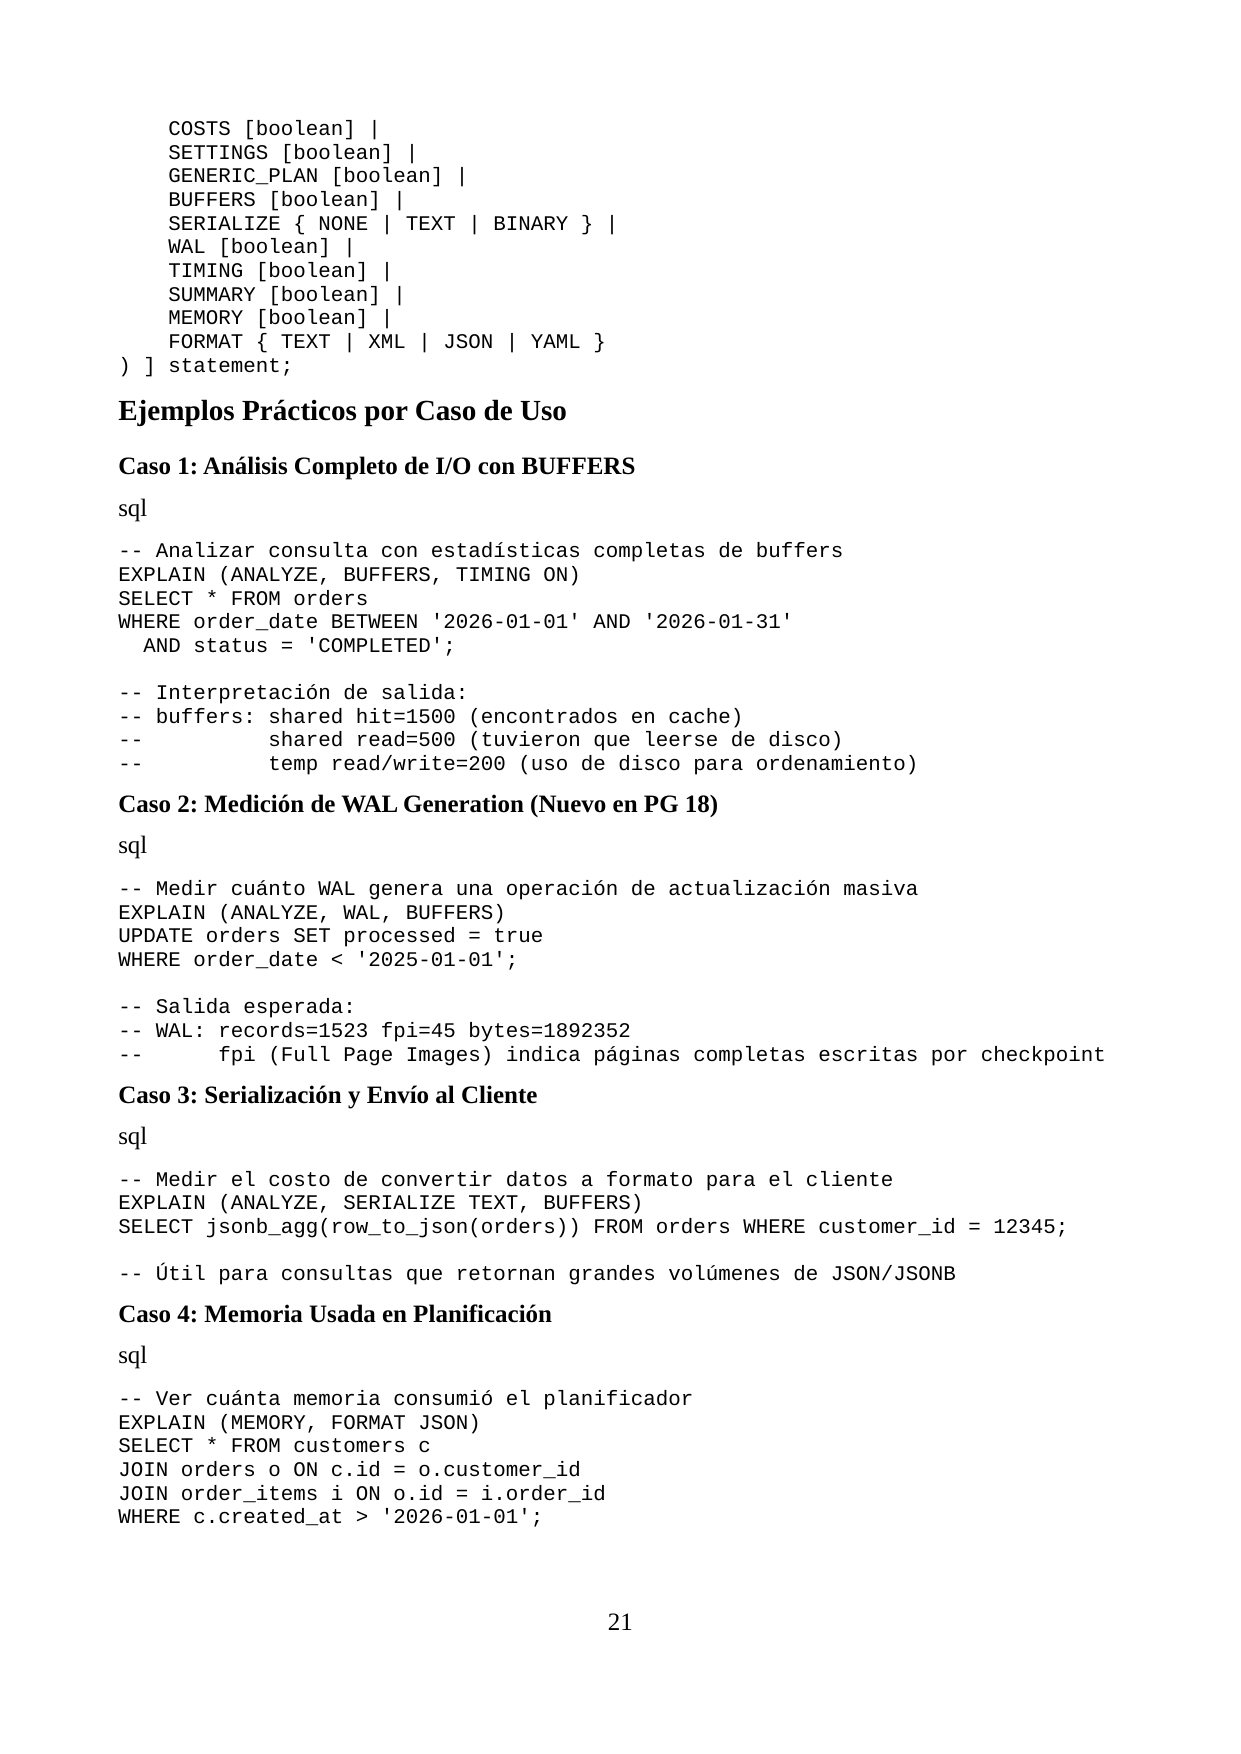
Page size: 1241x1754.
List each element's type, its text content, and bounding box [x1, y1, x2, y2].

text sql [118, 1121, 1122, 1150]
text MEMORY [boolean] | [118, 307, 1122, 331]
text SELECT * FROM customers c [118, 1435, 1122, 1459]
subtitle Caso 2: Medición de WAL Generation (Nuevo en PG 18) [118, 789, 1122, 818]
subtitle Caso 1: Análisis Completo de I/O con BUFFERS [118, 451, 1122, 480]
text BUFFERS [boolean] | [118, 189, 1122, 213]
text -- WAL: records=1523 fpi=45 bytes=1892352 [118, 1020, 1122, 1043]
text sql [118, 493, 1122, 521]
text -- Medir cuánto WAL genera una operación de actualización masiva [118, 878, 1122, 902]
text -- Útil para consultas que retornan grandes volúmenes de JSON/JSONB [118, 1263, 1122, 1287]
text SELECT jsonb_agg(row_to_json(orders)) FROM orders WHERE customer_id = 12345; [118, 1216, 1122, 1239]
subtitle Caso 3: Serialización y Envío al Cliente [118, 1080, 1122, 1108]
text -- Ver cuánta memoria consumió el planificador [118, 1388, 1122, 1412]
text FORMAT { TEXT | XML | JSON | YAML } [118, 331, 1122, 354]
text EXPLAIN (ANALYZE, WAL, BUFFERS) [118, 902, 1122, 925]
text COSTS [boolean] | [118, 118, 1122, 142]
text TIMING [boolean] | [118, 260, 1122, 284]
text SETTINGS [boolean] | [118, 142, 1122, 165]
subtitle Caso 4: Memoria Usada en Planificación [118, 1299, 1122, 1328]
text ) ] statement; [118, 354, 1122, 378]
text -- buffers: shared hit=1500 (encontrados en cache) [118, 706, 1122, 729]
text -- shared read=500 (tuvieron que leerse de disco) [118, 729, 1122, 753]
text -- Medir el costo de convertir datos a formato para el cliente [118, 1168, 1122, 1192]
text -- fpi (Full Page Images) indica páginas completas escritas por checkpoint [118, 1043, 1122, 1067]
text WHERE order_date < '2025-01-01'; [118, 949, 1122, 973]
text -- Salida esperada: [118, 996, 1122, 1020]
text SELECT * FROM orders [118, 587, 1122, 611]
text -- temp read/write=200 (uso de disco para ordenamiento) [118, 753, 1122, 777]
text AND status = 'COMPLETED'; [118, 635, 1122, 658]
text WAL [boolean] | [118, 236, 1122, 260]
text sql [118, 1341, 1122, 1369]
text EXPLAIN (ANALYZE, BUFFERS, TIMING ON) [118, 564, 1122, 587]
text EXPLAIN (ANALYZE, SERIALIZE TEXT, BUFFERS) [118, 1192, 1122, 1216]
text UPDATE orders SET processed = true [118, 925, 1122, 949]
text EXPLAIN (MEMORY, FORMAT JSON) [118, 1412, 1122, 1435]
text -- Analizar consulta con estadísticas completas de buffers [118, 540, 1122, 564]
text GENERIC_PLAN [boolean] | [118, 165, 1122, 189]
text sql [118, 830, 1122, 859]
text JOIN orders o ON c.id = o.customer_id [118, 1459, 1122, 1483]
text -- Interpretación de salida: [118, 682, 1122, 706]
subtitle Ejemplos Prácticos por Caso de Uso [118, 393, 1122, 426]
text JOIN order_items i ON o.id = i.order_id [118, 1483, 1122, 1506]
text WHERE order_date BETWEEN '2026-01-01' AND '2026-01-31' [118, 611, 1122, 635]
text SUMMARY [boolean] | [118, 284, 1122, 307]
text SERIALIZE { NONE | TEXT | BINARY } | [118, 213, 1122, 236]
text WHERE c.created_at > '2026-01-01'; [118, 1506, 1122, 1530]
